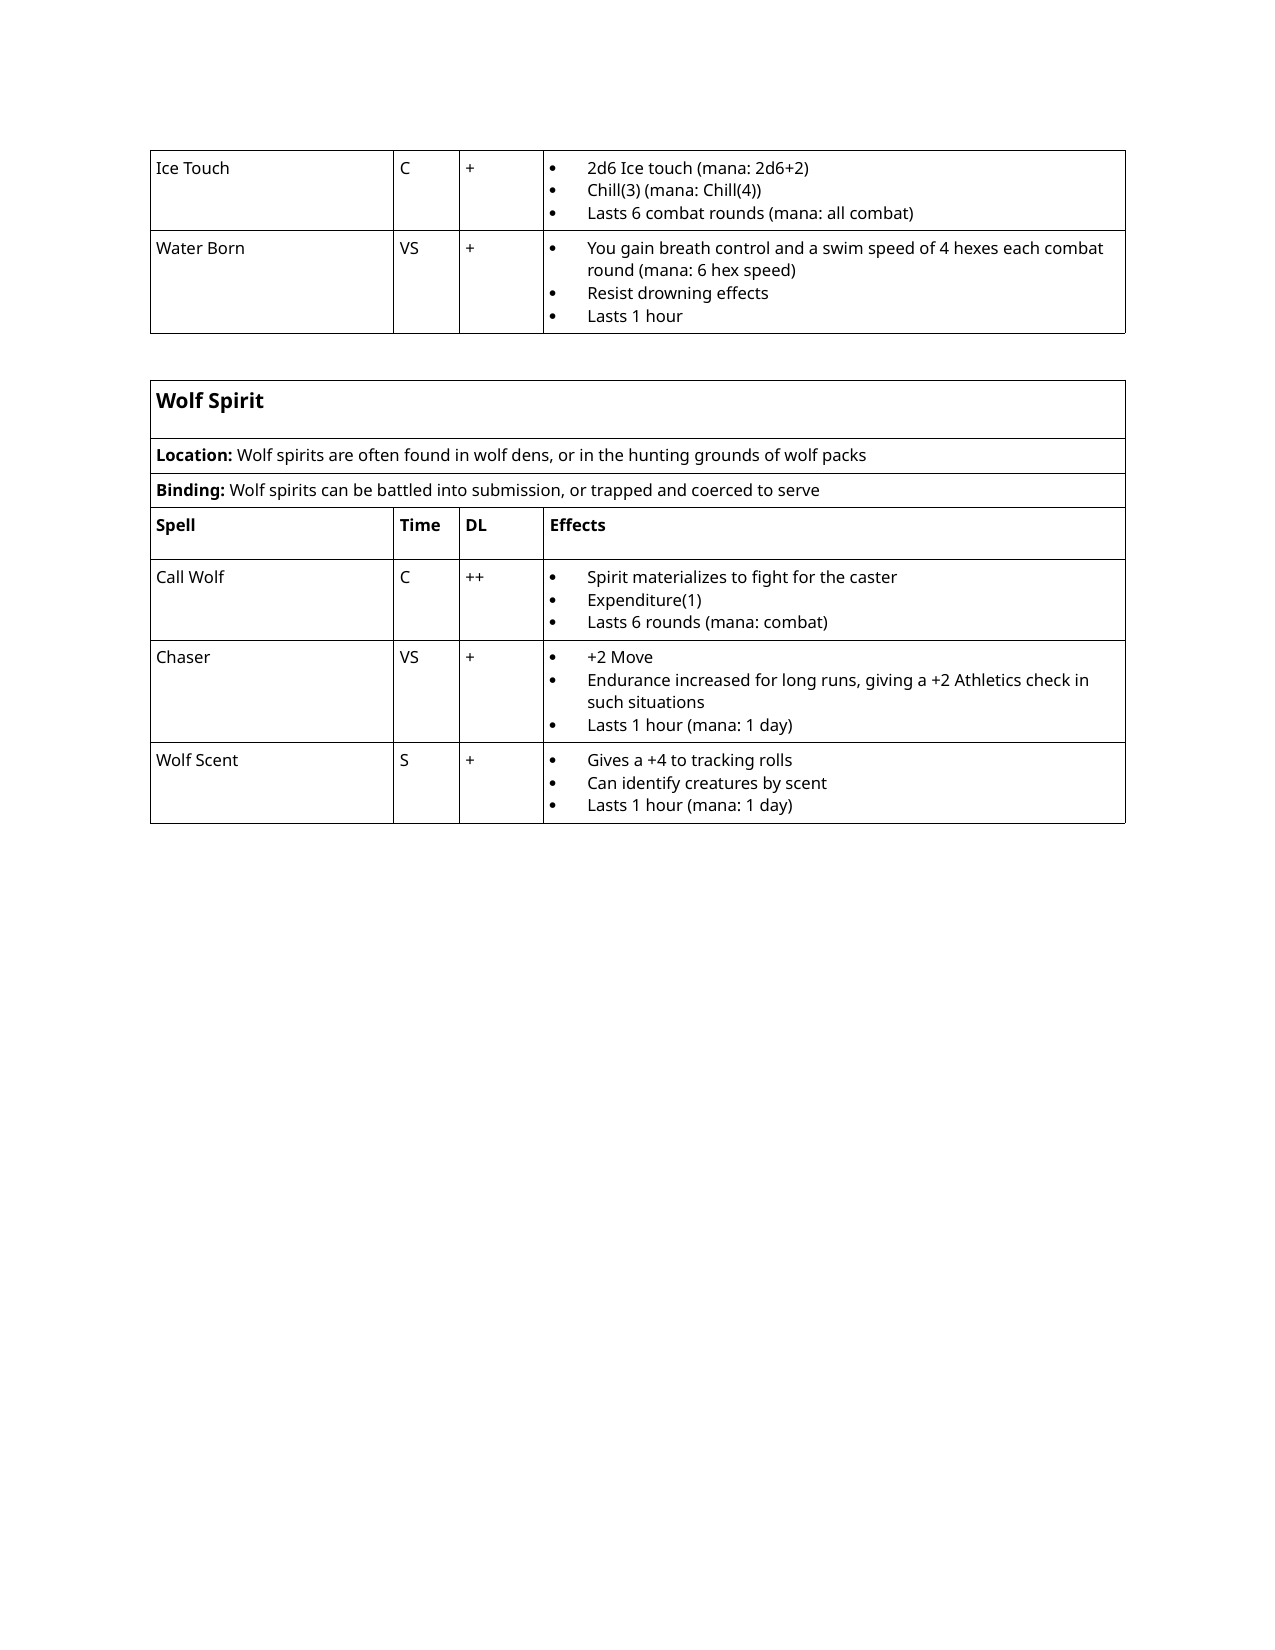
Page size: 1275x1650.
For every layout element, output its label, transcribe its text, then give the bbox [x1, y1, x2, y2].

table_cell Chaser [151, 641, 393, 742]
table_cell + [460, 641, 543, 742]
table_cell + [460, 151, 543, 230]
table_cell VS [394, 641, 459, 742]
table_cell DL [460, 508, 543, 559]
table_cell +2 Move Endurance increased for long runs, giving a +2 Athletics check in such situations Lasts 1 hour (mana: 1 day) [544, 641, 1125, 742]
table_cell Water Born [151, 231, 393, 333]
table_cell + [460, 743, 543, 822]
table_cell ++ [460, 560, 543, 639]
table_cell Spirit materializes to fight for the caster Expenditure(1) Lasts 6 rounds (mana: combat) [544, 560, 1125, 639]
table_cell C [394, 151, 459, 230]
table_cell Ice Touch [151, 151, 393, 230]
table_cell + [460, 231, 543, 333]
table_cell Wolf Scent [151, 743, 393, 822]
table_cell Binding: Wolf spirits can be battled into submission, or trapped and coerced to serve [151, 474, 1125, 507]
table_cell Gives a +4 to tracking rolls Can identify creatures by scent Lasts 1 hour (mana: 1 day) [544, 743, 1125, 822]
table_cell You gain breath control and a swim speed of 4 hexes each combat round (mana: 6 hex speed) Resist drowning effects Lasts 1 hour [544, 231, 1125, 333]
table_cell Spell [151, 508, 393, 559]
table_cell Time [394, 508, 459, 559]
table_header Wolf Spirit [151, 381, 1125, 438]
table_cell Location: Wolf spirits are often found in wolf dens, or in the hunting grounds of wolf packs [151, 439, 1125, 472]
table_cell C [394, 560, 459, 639]
table_cell VS [394, 231, 459, 333]
table_cell 2d6 Ice touch (mana: 2d6+2) Chill(3) (mana: Chill(4)) Lasts 6 combat rounds (mana: all combat) [544, 151, 1125, 230]
table_cell Call Wolf [151, 560, 393, 639]
table_cell Effects [544, 508, 1125, 559]
table_cell S [394, 743, 459, 822]
